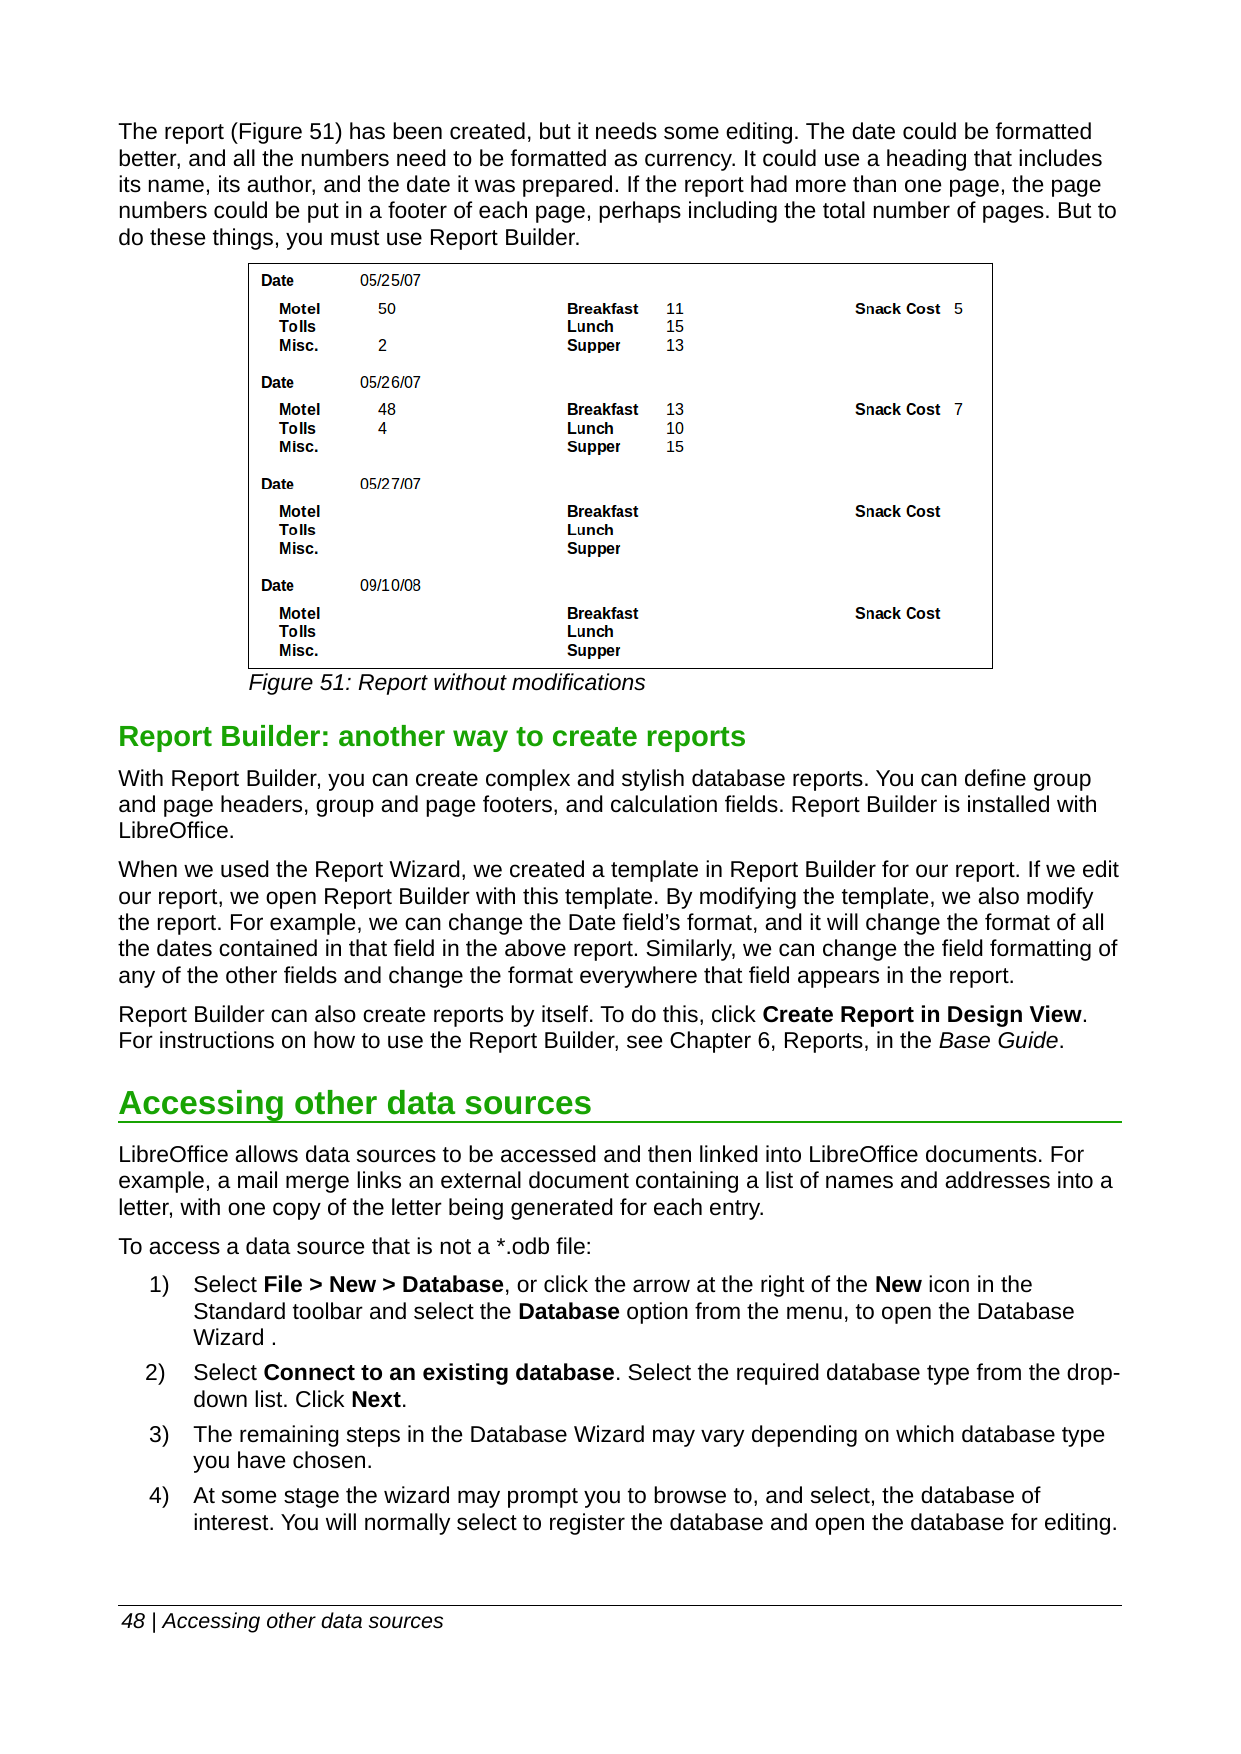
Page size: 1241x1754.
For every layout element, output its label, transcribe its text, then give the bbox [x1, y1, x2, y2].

text With Report Builder, you can create complex and stylish database reports. You can define group and page headers, group and page footers, and calculation fields. Report Builder is installed with LibreOffice. [118, 765, 1122, 844]
picture [249, 264, 992, 668]
list Select Connect to an existing database. Select the required database type from the drop-down list. Click Next. [165, 1359, 1122, 1412]
subtitle Accessing other data sources [118, 1083, 1122, 1121]
text LibreOffice allows data sources to be accessed and then linked into LibreOffice documents. For example, a mail merge links an external document containing a list of names and addresses into a letter, with one copy of the letter being generated for each entry. [118, 1141, 1122, 1220]
list The remaining steps in the Database Wizard may vary depending on which database type you have chosen. [169, 1421, 1122, 1474]
list Select File > New > Database, or click the arrow at the right of the New icon in the Standard toolbar and select the Database option from the menu, to open the Database Wizard . [169, 1271, 1122, 1351]
text The report (Figure 51) has been created, but it needs some editing. The date could be formatted better, and all the numbers need to be formatted as currency. It could use a heading that includes its name, its author, and the date it was prepared. If the report had more than one page, the page numbers could be put in a footer of each page, perhaps including the total number of pages. But to do these things, you must use Report Builder. [118, 118, 1122, 250]
text Figure 51: Report without modifications [248, 669, 992, 695]
text Report Builder can also create reports by itself. To do this, click Create Report in Design View. For instructions on how to use the Report Builder, see Chapter 6, Reports, in the Base Guide. [118, 1001, 1122, 1053]
list At some stage the wizard may prompt you to browse to, and select, the database of interest. You will normally select to register the database and open the database for editing. [169, 1482, 1122, 1535]
subtitle Report Builder: another way to create reports [118, 719, 1122, 753]
list To access a data source that is not a *.odb file: [118, 1233, 1122, 1259]
text When we used the Report Wizard, we created a template in Report Builder for our report. If we edit our report, we open Report Builder with this template. By modifying the template, we also modify the report. For example, we can change the Date field’s format, and it will change the format of all the dates contained in that field in the above report. Similarly, we can change the field formatting of any of the other fields and change the format everywhere that field appears in the report. [118, 856, 1122, 988]
